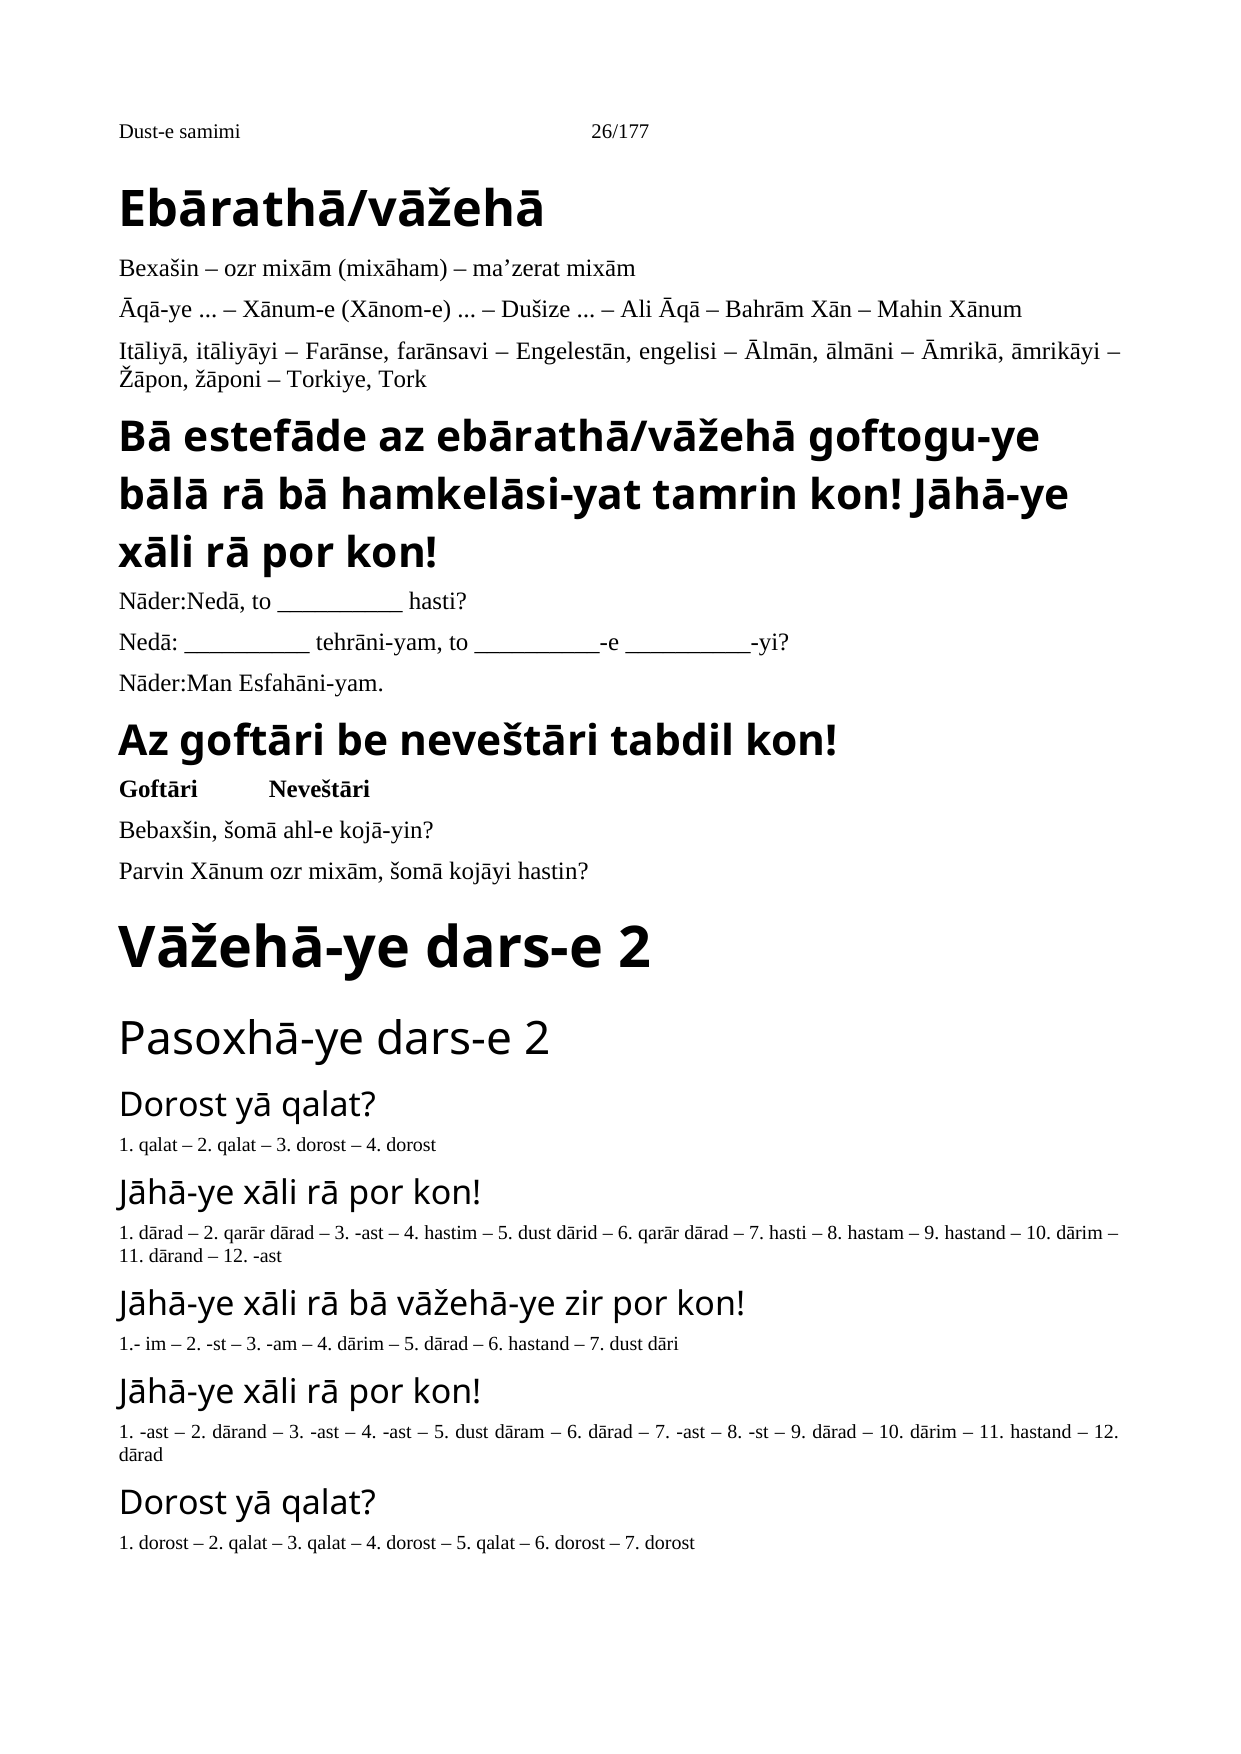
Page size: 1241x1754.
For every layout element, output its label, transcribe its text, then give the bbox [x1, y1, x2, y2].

subtitle Jāhā‐ye xāli rā bā vāžehā‐ye zir por kon! [118, 1279, 1122, 1325]
text 1. dorost – 2. qalat – 3. qalat – 4. dorost – 5. qalat – 6. dorost – 7. dorost [118, 1531, 1122, 1554]
text 1. dārad – 2. qarār dārad – 3. ‐ast – 4. hastim – 5. dust dārid – 6. qarār dārad – 7. hasti – 8. hastam – 9. hastand – 10. dārim – 11. dārand – 12. ‐ast [118, 1221, 1122, 1267]
subtitle Bā estefāde az ebārathā/vāžehā goftogu‐ye bālā rā bā hamkelāsi‐yat tamrin kon! Jāhā‐ye xāli rā por kon! [118, 406, 1122, 579]
subtitle Az goftāri be neveštāri tabdil kon! [118, 709, 1122, 767]
subtitle Ebārathā/vāžehā [118, 172, 1122, 241]
subtitle Jāhā‐ye xāli rā por kon! [118, 1367, 1122, 1413]
text 1. ‐ast – 2. dārand – 3. ‐ast – 4. ‐ast – 5. dust dāram – 6. dārad – 7. ‐ast – 8. ‐st – 9. dārad – 10. dārim – 11. hastand – 12. dārad [118, 1419, 1122, 1466]
text Goftāri Neveštāri [118, 774, 1122, 802]
text Nāder:Man Esfahāni‐yam. [118, 668, 1122, 697]
text Itāliyā, itāliyāyi – Farānse, farānsavi – Engelestān, engelisi – Ālmān, ālmāni – Āmrikā, āmrikāyi – Žāpon, žāponi – Torkiye, Tork [118, 336, 1122, 393]
text Bebaxšin, šomā ahl‐e kojā‐yin? [118, 815, 1122, 844]
subtitle Pasoxhā-ye dars-e 2 [118, 1005, 1122, 1067]
text Nāder:Nedā, to __________ hasti? [118, 586, 1122, 614]
text Parvin Xānum ozr mixām, šomā kojāyi hastin? [118, 856, 1122, 885]
text Āqā‐ye ... – Xānum‐e (Xānom‐e) ... – Dušize ... – Ali Āqā – Bahrām Xān – Mahin Xānum [118, 294, 1122, 323]
subtitle Dorost yā qalat? [118, 1478, 1122, 1524]
subtitle Vāžehā-ye dars-e 2 [118, 906, 1122, 984]
text 1.‐ im – 2. ‐st – 3. ‐am – 4. dārim – 5. dārad – 6. hastand – 7. dust dāri [118, 1332, 1122, 1354]
text Nedā: __________ tehrāni‐yam, to __________‐e __________‐yi? [118, 627, 1122, 656]
subtitle Jāhā‐ye xāli rā por kon! [118, 1168, 1122, 1214]
subtitle Dorost yā qalat? [118, 1080, 1122, 1126]
text Bexašin – ozr mixām (mixāham) – ma’zerat mixām [118, 253, 1122, 282]
text 1. qalat – 2. qalat – 3. dorost – 4. dorost [118, 1132, 1122, 1156]
